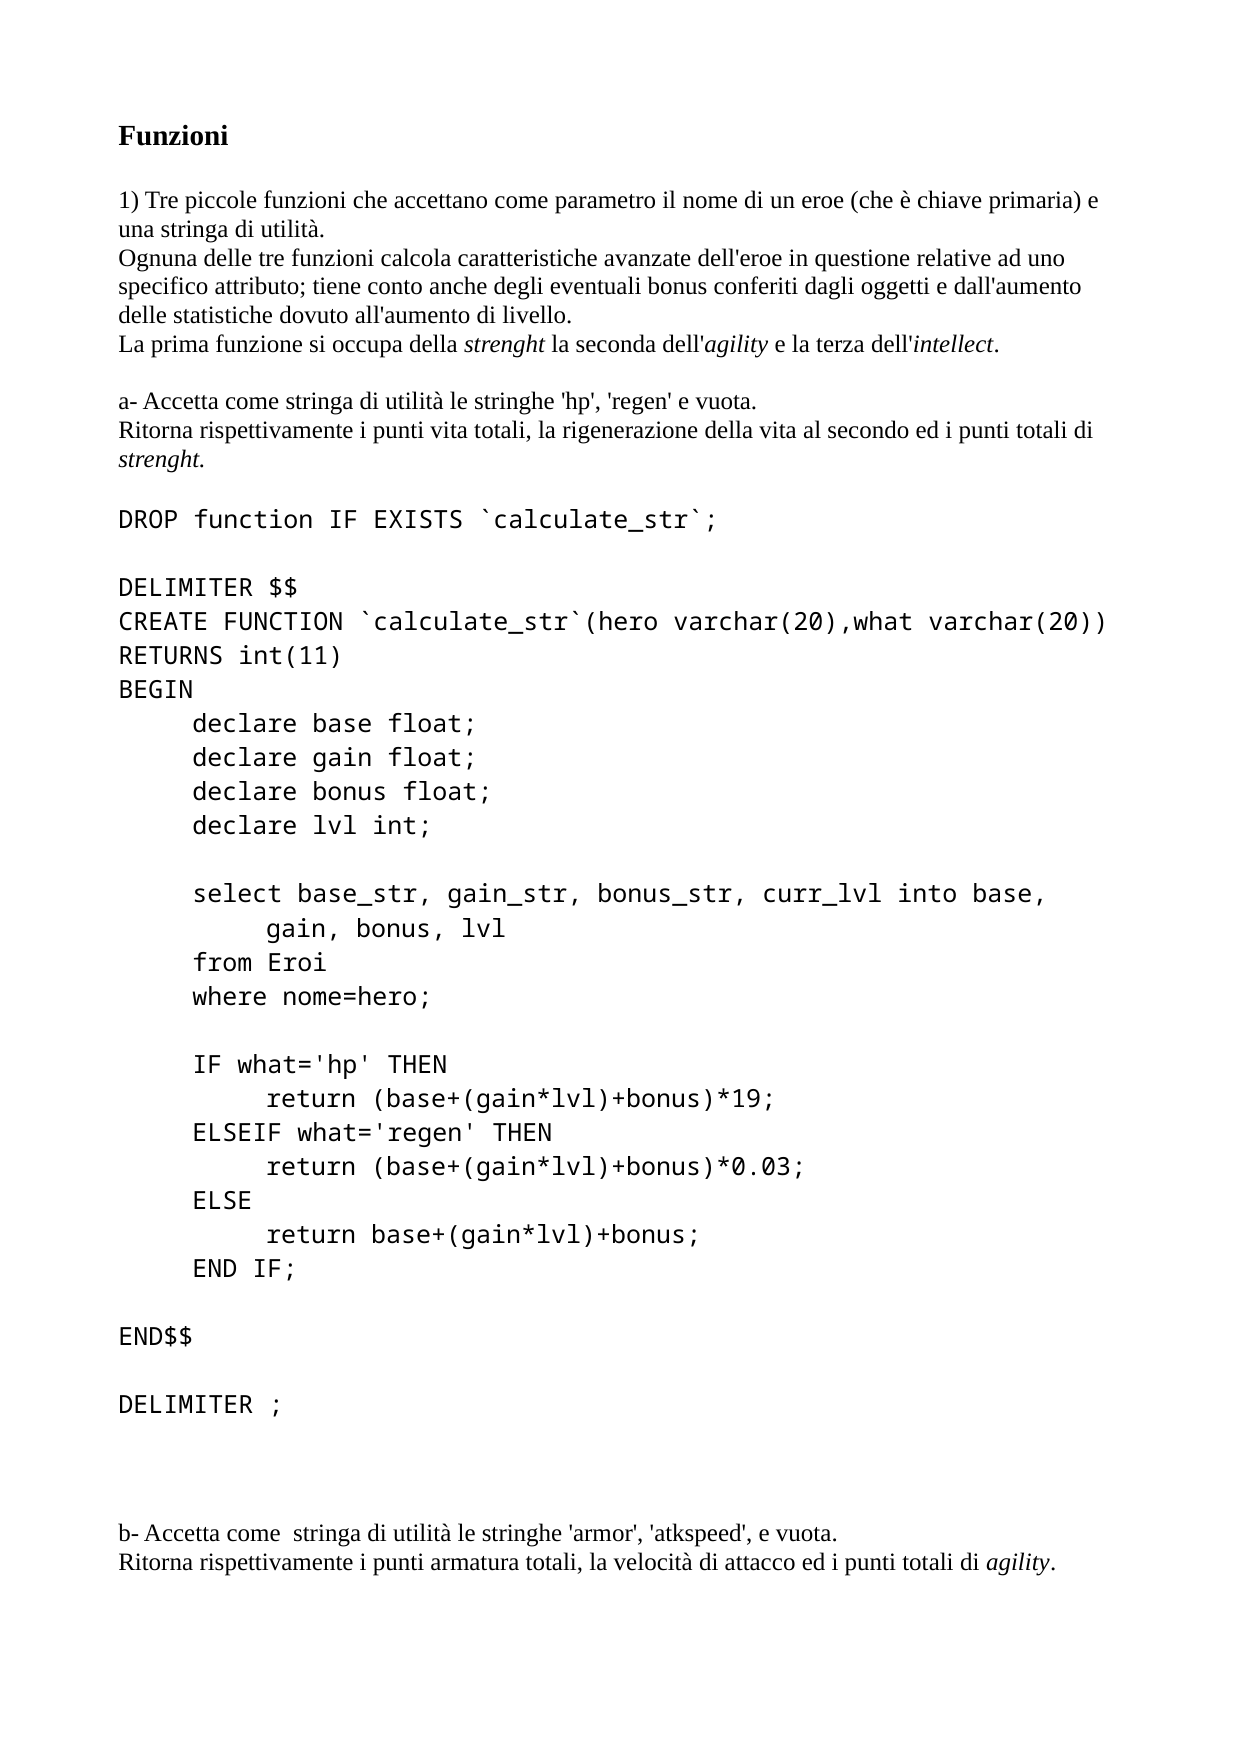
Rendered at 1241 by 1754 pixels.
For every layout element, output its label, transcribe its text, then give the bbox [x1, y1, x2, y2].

text a- Accetta come stringa di utilità le stringhe 'hp', 'regen' e vuota. [118, 386, 1122, 415]
text declare lvl int; [118, 808, 1122, 842]
text declare gain float; [118, 740, 1122, 774]
text return (base+(gain*lvl)+bonus)*19; [118, 1081, 1122, 1114]
text return base+(gain*lvl)+bonus; [118, 1217, 1122, 1251]
text DELIMITER $$ [118, 569, 1122, 604]
text END IF; [118, 1251, 1122, 1285]
text declare base float; [118, 706, 1122, 740]
text b- Accetta come stringa di utilità le stringhe 'armor', 'atkspeed', e vuota. [118, 1518, 1122, 1547]
text IF what='hp' THEN [118, 1046, 1122, 1081]
text Ritorna rispettivamente i punti vita totali, la rigenerazione della vita al secondo ed i punti totali di strenght. [118, 415, 1122, 473]
text ELSE [118, 1183, 1122, 1217]
text DROP function IF EXISTS `calculate_str`; [118, 501, 1122, 536]
text END$$ [118, 1319, 1122, 1353]
text DELIMITER ; [118, 1387, 1122, 1421]
text CREATE FUNCTION `calculate_str`(hero varchar(20),what varchar(20)) RETURNS int(11) [118, 604, 1122, 672]
text 1) Tre piccole funzioni che accettano come parametro il nome di un eroe (che è chiave primaria) e una stringa di utilità. [118, 185, 1122, 243]
text ELSEIF what='regen' THEN [118, 1114, 1122, 1149]
text return (base+(gain*lvl)+bonus)*0.03; [118, 1149, 1122, 1183]
text where nome=hero; [118, 978, 1122, 1012]
text select base_str, gain_str, bonus_str, curr_lvl into base, gain, bonus, lvl [118, 876, 1122, 944]
text Ritorna rispettivamente i punti armatura totali, la velocità di attacco ed i punti totali di agility. [118, 1547, 1122, 1576]
text Funzioni [118, 118, 1122, 152]
text Ognuna delle tre funzioni calcola caratteristiche avanzate dell'eroe in questione relative ad uno specifico attributo; tiene conto anche degli eventuali bonus conferiti dagli oggetti e dall'aumento delle statistiche dovuto all'aumento di livello. [118, 243, 1122, 329]
text BEGIN [118, 672, 1122, 706]
text La prima funzione si occupa della strenght la seconda dell'agility e la terza dell'intellect. [118, 329, 1122, 358]
text declare bonus float; [118, 774, 1122, 808]
text from Eroi [118, 944, 1122, 978]
